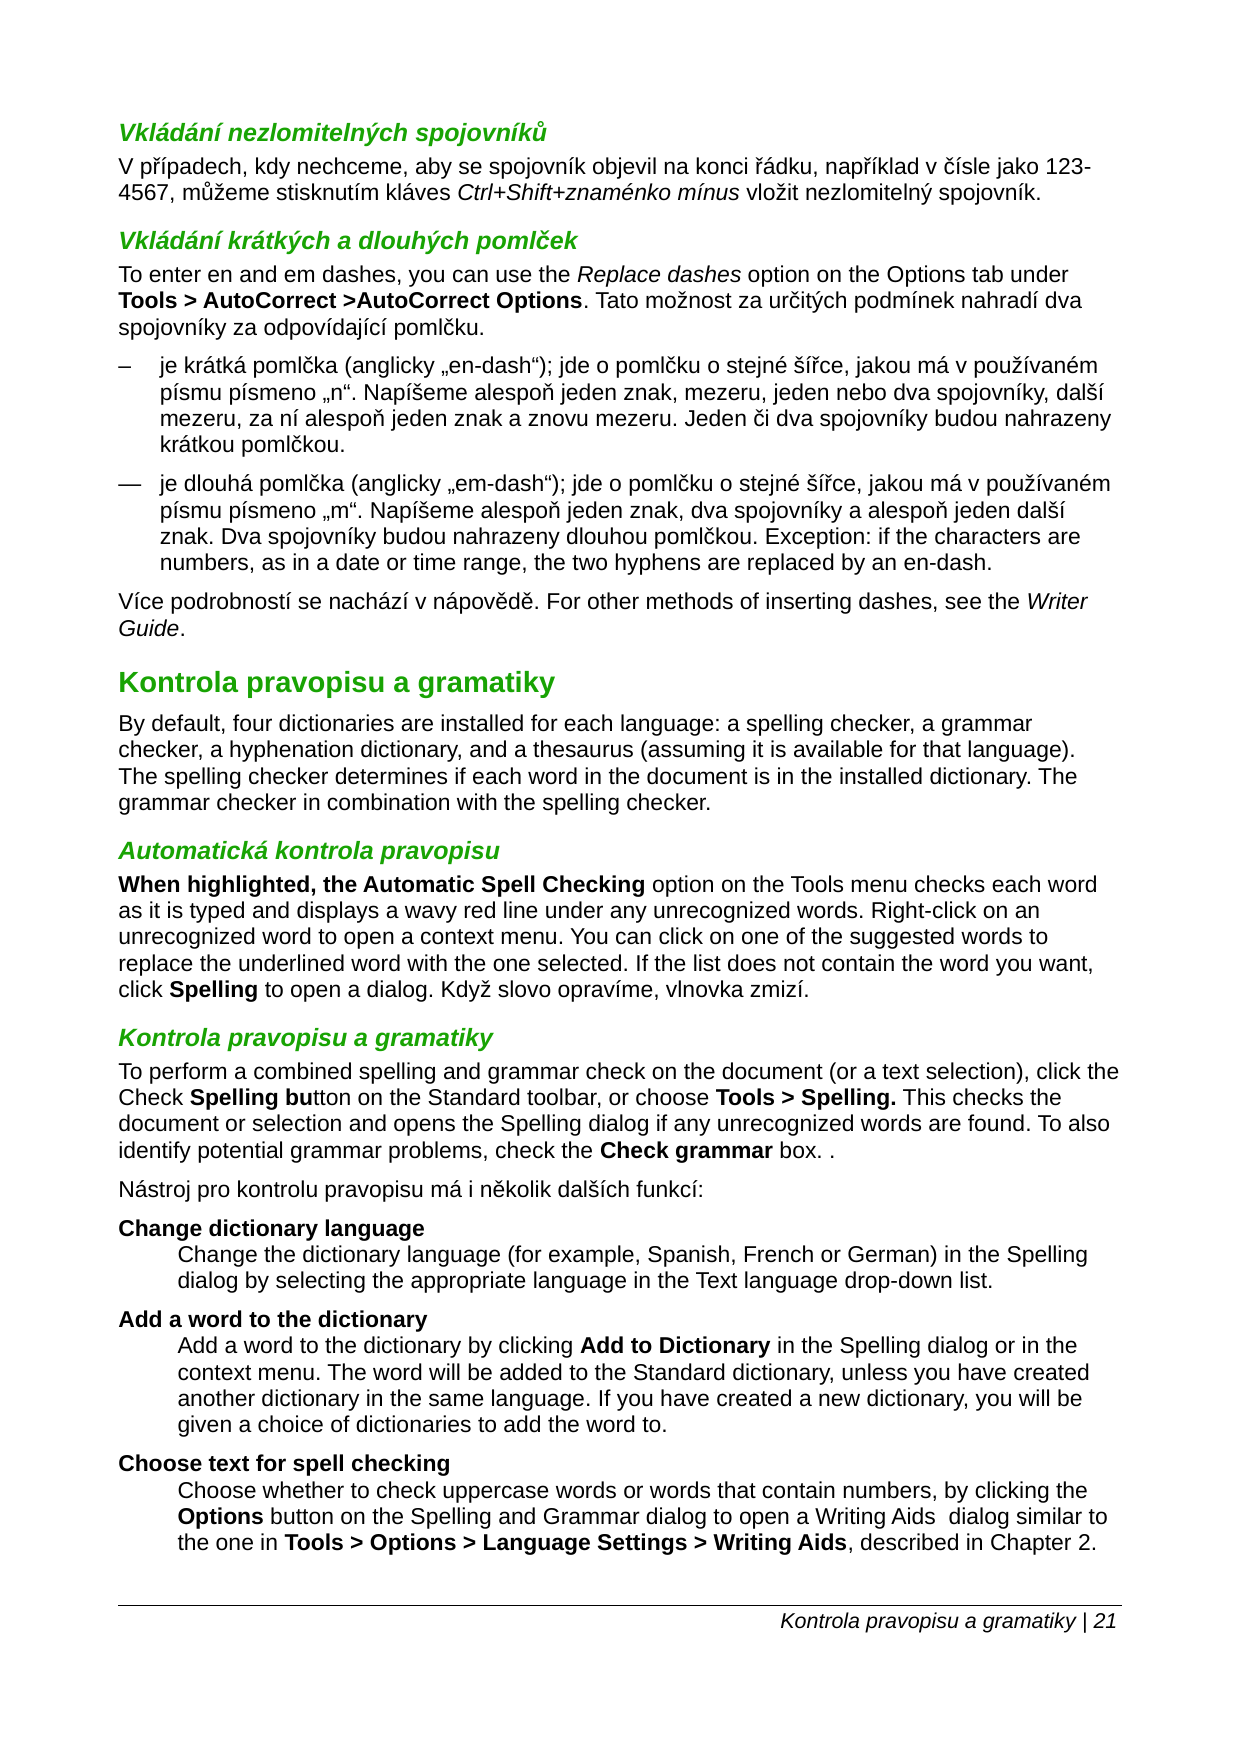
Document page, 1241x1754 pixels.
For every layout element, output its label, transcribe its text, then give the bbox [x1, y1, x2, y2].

subtitle Kontrola pravopisu a gramatiky [118, 1023, 1122, 1052]
subtitle Kontrola pravopisu a gramatiky [118, 664, 1122, 698]
subtitle Automatická kontrola pravopisu [118, 836, 1122, 865]
text Change dictionary language [118, 1214, 1122, 1241]
text V případech, kdy nechceme, aby se spojovník objevil na konci řádku, například v čísle jako 123-4567, můžeme stisknutím kláves Ctrl+Shift+znaménko mínus vložit nezlomitelný spojovník. [118, 153, 1122, 206]
text When highlighted, the Automatic Spell Checking option on the Tools menu checks each word as it is typed and displays a wavy red line under any unrecognized words. Right-click on an unrecognized word to open a context menu. You can click on one of the suggested words to replace the underlined word with the one selected. If the list does not contain the word you want, click Spelling to open a dialog. Když slovo opravíme, vlnovka zmizí. [118, 871, 1122, 1002]
subtitle Vkládání krátkých a dlouhých pomlček [118, 226, 1122, 255]
text Add a word to the dictionary [118, 1306, 1122, 1332]
text By default, four dictionaries are installed for each language: a spelling checker, a grammar checker, a hyphenation dictionary, and a thesaurus (assuming it is available for that language). The spelling checker determines if each word in the document is in the installed dictionary. The grammar checker in combination with the spelling checker. [118, 710, 1122, 815]
text Více podrobností se nachází v nápovědě. For other methods of inserting dashes, see the Writer Guide. [118, 588, 1122, 641]
text — je dlouhá pomlčka (anglicky „em-dash“); jde o pomlčku o stejné šířce, jakou má v používaném písmu písmeno „m“. Napíšeme alespoň jeden znak, dva spojovníky a alespoň jeden další znak. Dva spojovníky budou nahrazeny dlouhou pomlčkou. Exception: if the characters are numbers, as in a date or time range, the two hyphens are replaced by an en-dash. [118, 470, 1122, 576]
text Nástroj pro kontrolu pravopisu má i několik dalších funkcí: [118, 1176, 1122, 1202]
text To enter en and em dashes, you can use the Replace dashes option on the Options tab under Tools > AutoCorrect >AutoCorrect Options. Tato možnost za určitých podmínek nahradí dva spojovníky za odpovídající pomlčku. [118, 261, 1122, 340]
text To perform a combined spelling and grammar check on the document (or a text selection), click the Check Spelling button on the Standard toolbar, or choose Tools > Spelling. This checks the document or selection and opens the Spelling dialog if any unrecognized words are found. To also identify potential grammar problems, check the Check grammar box. . [118, 1058, 1122, 1163]
subtitle Vkládání nezlomitelných spojovníků [118, 118, 1122, 147]
text Add a word to the dictionary by clicking Add to Dictionary in the Spelling dialog or in the context menu. The word will be added to the Standard dictionary, unless you have created another dictionary in the same language. If you have created a new dictionary, you will be given a choice of dictionaries to add the word to. [177, 1332, 1122, 1438]
text Change the dictionary language (for example, Spanish, French or German) in the Spelling dialog by selecting the appropriate language in the Text language drop-down list. [177, 1241, 1122, 1293]
text Choose text for spell checking [118, 1450, 1122, 1477]
text Choose whether to check uppercase words or words that contain numbers, by clicking the Options button on the Spelling and Grammar dialog to open a Writing Aids dialog similar to the one in Tools > Options > Language Settings > Writing Aids, described in Chapter 2. [177, 1477, 1122, 1556]
text – je krátká pomlčka (anglicky „en-dash“); jde o pomlčku o stejné šířce, jakou má v používaném písmu písmeno „n“. Napíšeme alespoň jeden znak, mezeru, jeden nebo dva spojovníky, další mezeru, za ní alespoň jeden znak a znovu mezeru. Jeden či dva spojovníky budou nahrazeny krátkou pomlčkou. [118, 352, 1122, 458]
